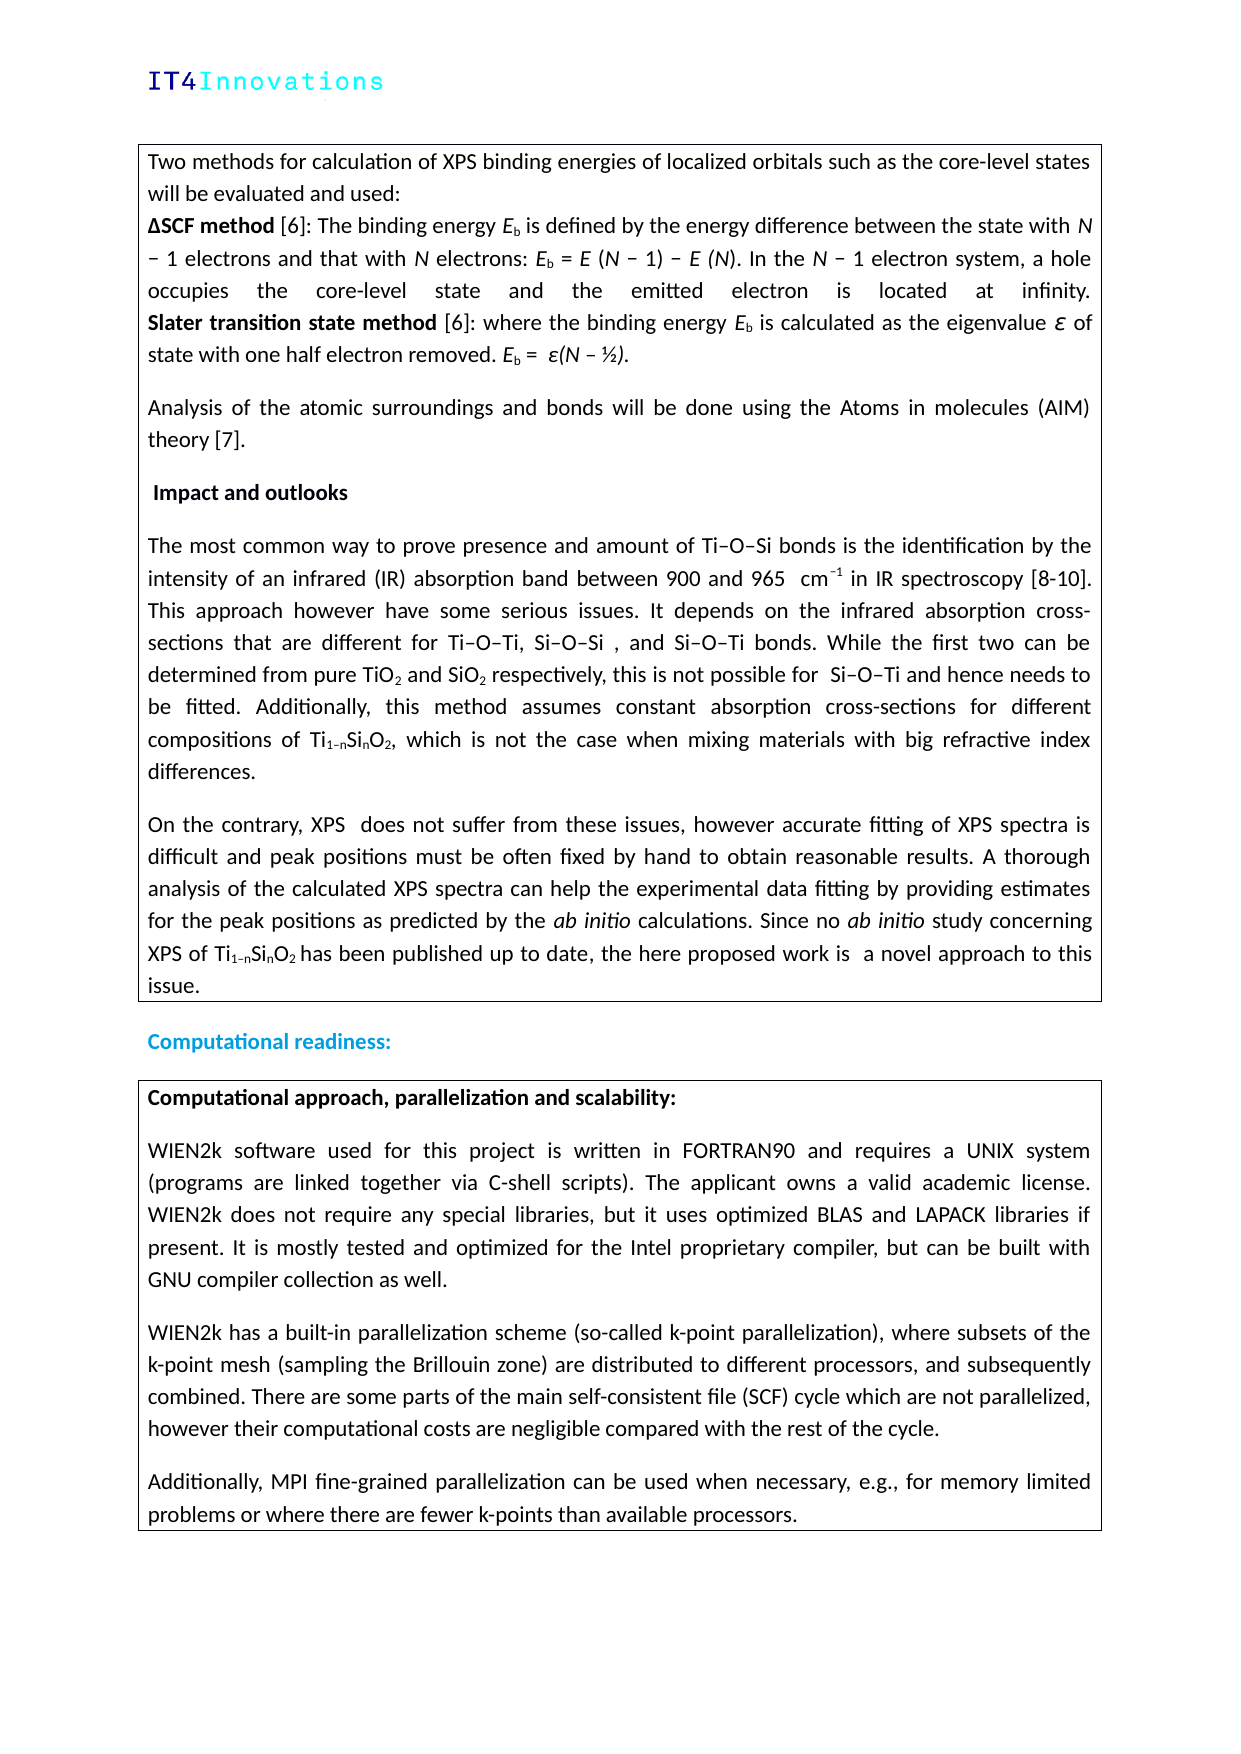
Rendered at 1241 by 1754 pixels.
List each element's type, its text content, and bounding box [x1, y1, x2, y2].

text Two methods for calculation of XPS binding energies of localized orbitals such as the core-level states will be evaluated and used: ΔSCF method [6]: The binding energy Eb is defined by the energy difference between the state with N − 1 electrons and that with N electrons: Eb = E (N − 1) − E (N). In the N − 1 electron system, a hole occupies the core-level state and the emitted electron is located at infinity. Slater transition state method [6]: where the binding energy Eb is calculated as the eigenvalue ε of state with one half electron removed. Eb = ε(N – ½). [139, 145, 1101, 368]
text Computational readiness: [148, 1027, 1093, 1055]
text Analysis of the atomic surroundings and bonds will be done using the Atoms in molecules (AIM) theory [7]. [139, 390, 1101, 453]
text Additionally, MPI fine-grained parallelization can be used when necessary, e.g., for memory limited problems or where there are fewer k-points than available processors. [139, 1464, 1101, 1530]
text On the contrary, XPS does not suffer from these issues, however accurate fitting of XPS spectra is difficult and peak positions must be often fixed by hand to obtain reasonable results. A thorough analysis of the calculated XPS spectra can help the experimental data fitting by providing estimates for the peak positions as predicted by the ab initio calculations. Since no ab initio study concerning XPS of Ti1–nSinO2 has been published up to date, the here proposed work is a novel approach to this issue. [139, 807, 1101, 1001]
text WIEN2k software used for this project is written in FORTRAN90 and requires a UNIX system (programs are linked together via C-shell scripts). The applicant owns a valid academic license. WIEN2k does not require any special libraries, but it uses optimized BLAS and LAPACK libraries if present. It is mostly tested and optimized for the Intel proprietary compiler, but can be built with GNU compiler collection as well. [139, 1133, 1101, 1293]
text Impact and outlooks [139, 475, 1101, 507]
text Computational approach, parallelization and scalability: [139, 1081, 1101, 1111]
text The most common way to prove presence and amount of Ti–O–Si bonds is the identification by the intensity of an infrared (IR) absorption band between 900 and 965 cm−1 in IR spectroscopy [8-10]. This approach however have some serious issues. It depends on the infrared absorption cross-sections that are different for Ti–O–Ti, Si–O–Si , and Si–O–Ti bonds. While the first two can be determined from pure TiO2 and SiO2 respectively, this is not possible for Si–O–Ti and hence needs to be fitted. Additionally, this method assumes constant absorption cross-sections for different compositions of Ti1–nSinO2, which is not the case when mixing materials with big refractive index differences. [139, 528, 1101, 785]
text WIEN2k has a built-in parallelization scheme (so-called k-point parallelization), where subsets of the k-point mesh (sampling the Brillouin zone) are distributed to different processors, and subsequently combined. There are some parts of the main self-consistent file (SCF) cycle which are not parallelized, however their computational costs are negligible compared with the rest of the cycle. [139, 1315, 1101, 1442]
picture [129, 47, 407, 101]
